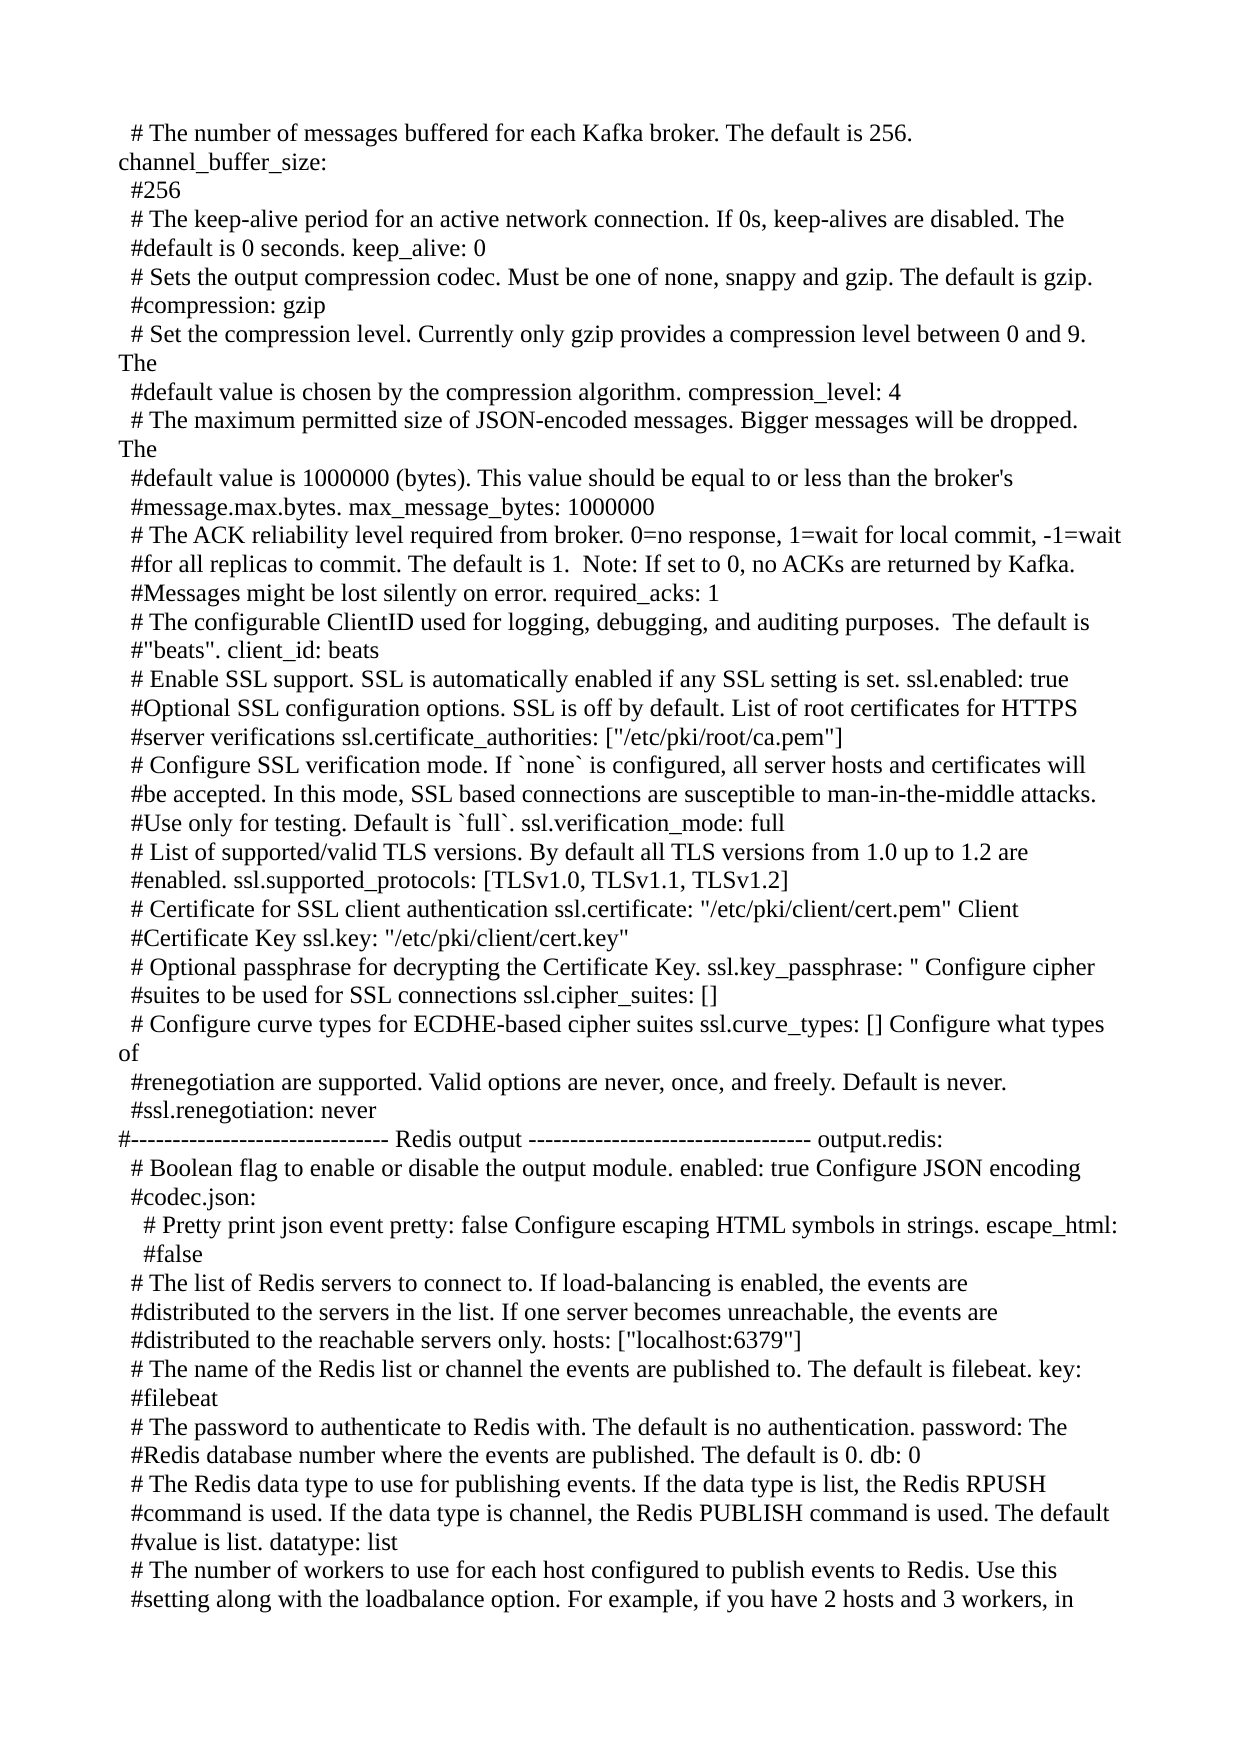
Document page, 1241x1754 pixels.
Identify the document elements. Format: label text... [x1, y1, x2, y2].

text #command is used. If the data type is channel, the Redis PUBLISH command is used. The default [118, 1498, 1122, 1527]
text # Set the compression level. Currently only gzip provides a compression level between 0 and 9. The [118, 319, 1122, 377]
text # Enable SSL support. SSL is automatically enabled if any SSL setting is set. ssl.enabled: true [118, 664, 1122, 693]
text #Messages might be lost silently on error. required_acks: 1 [118, 578, 1122, 607]
text #"beats". client_id: beats [118, 636, 1122, 664]
text # The ACK reliability level required from broker. 0=no response, 1=wait for local commit, -1=wait [118, 521, 1122, 549]
text # List of supported/valid TLS versions. By default all TLS versions from 1.0 up to 1.2 are [118, 837, 1122, 866]
text #Certificate Key ssl.key: "/etc/pki/client/cert.key" [118, 923, 1122, 952]
text #compression: gzip [118, 291, 1122, 319]
text #setting along with the loadbalance option. For example, if you have 2 hosts and 3 workers, in [118, 1584, 1122, 1613]
text #enabled. ssl.supported_protocols: [TLSv1.0, TLSv1.1, TLSv1.2] [118, 866, 1122, 894]
text # The list of Redis servers to connect to. If load-balancing is enabled, the events are [118, 1268, 1122, 1297]
text #false [118, 1239, 1122, 1268]
text # Certificate for SSL client authentication ssl.certificate: "/etc/pki/client/cert.pem" Client [118, 894, 1122, 923]
text # The number of workers to use for each host configured to publish events to Redis. Use this [118, 1556, 1122, 1584]
text # The maximum permitted size of JSON-encoded messages. Bigger messages will be dropped. The [118, 406, 1122, 463]
text # Sets the output compression codec. Must be one of none, snappy and gzip. The default is gzip. [118, 262, 1122, 291]
text #256 [118, 176, 1122, 204]
text # Optional passphrase for decrypting the Certificate Key. ssl.key_passphrase: '' Configure cipher [118, 952, 1122, 981]
text # Configure SSL verification mode. If `none` is configured, all server hosts and certificates will [118, 751, 1122, 779]
text #message.max.bytes. max_message_bytes: 1000000 [118, 492, 1122, 521]
text # Pretty print json event pretty: false Configure escaping HTML symbols in strings. escape_html: [118, 1211, 1122, 1239]
text #Optional SSL configuration options. SSL is off by default. List of root certificates for HTTPS [118, 693, 1122, 722]
text #codec.json: [118, 1182, 1122, 1211]
text #Redis database number where the events are published. The default is 0. db: 0 [118, 1441, 1122, 1469]
text #distributed to the servers in the list. If one server becomes unreachable, the events are [118, 1297, 1122, 1326]
text #renegotiation are supported. Valid options are never, once, and freely. Default is never. [118, 1067, 1122, 1096]
text #distributed to the reachable servers only. hosts: ["localhost:6379"] [118, 1326, 1122, 1354]
text # Boolean flag to enable or disable the output module. enabled: true Configure JSON encoding [118, 1153, 1122, 1182]
text # The name of the Redis list or channel the events are published to. The default is filebeat. key: [118, 1354, 1122, 1383]
text #ssl.renegotiation: never [118, 1096, 1122, 1124]
text # The password to authenticate to Redis with. The default is no authentication. password: The [118, 1412, 1122, 1441]
text #default is 0 seconds. keep_alive: 0 [118, 233, 1122, 262]
text #------------------------------- Redis output ---------------------------------- output.redis: [118, 1124, 1122, 1153]
text #filebeat [118, 1383, 1122, 1412]
text #server verifications ssl.certificate_authorities: ["/etc/pki/root/ca.pem"] [118, 722, 1122, 751]
text #Use only for testing. Default is `full`. ssl.verification_mode: full [118, 808, 1122, 837]
text # The configurable ClientID used for logging, debugging, and auditing purposes. The default is [118, 607, 1122, 636]
text #for all replicas to commit. The default is 1. Note: If set to 0, no ACKs are returned by Kafka. [118, 549, 1122, 578]
text # The keep-alive period for an active network connection. If 0s, keep-alives are disabled. The [118, 204, 1122, 233]
text #default value is 1000000 (bytes). This value should be equal to or less than the broker's [118, 463, 1122, 492]
text #value is list. datatype: list [118, 1527, 1122, 1556]
text # Configure curve types for ECDHE-based cipher suites ssl.curve_types: [] Configure what types of [118, 1009, 1122, 1067]
text #default value is chosen by the compression algorithm. compression_level: 4 [118, 377, 1122, 406]
text # The Redis data type to use for publishing events. If the data type is list, the Redis RPUSH [118, 1469, 1122, 1498]
text #be accepted. In this mode, SSL based connections are susceptible to man-in-the-middle attacks. [118, 779, 1122, 808]
text # The number of messages buffered for each Kafka broker. The default is 256. channel_buffer_size: [118, 118, 1122, 176]
text #suites to be used for SSL connections ssl.cipher_suites: [] [118, 981, 1122, 1009]
